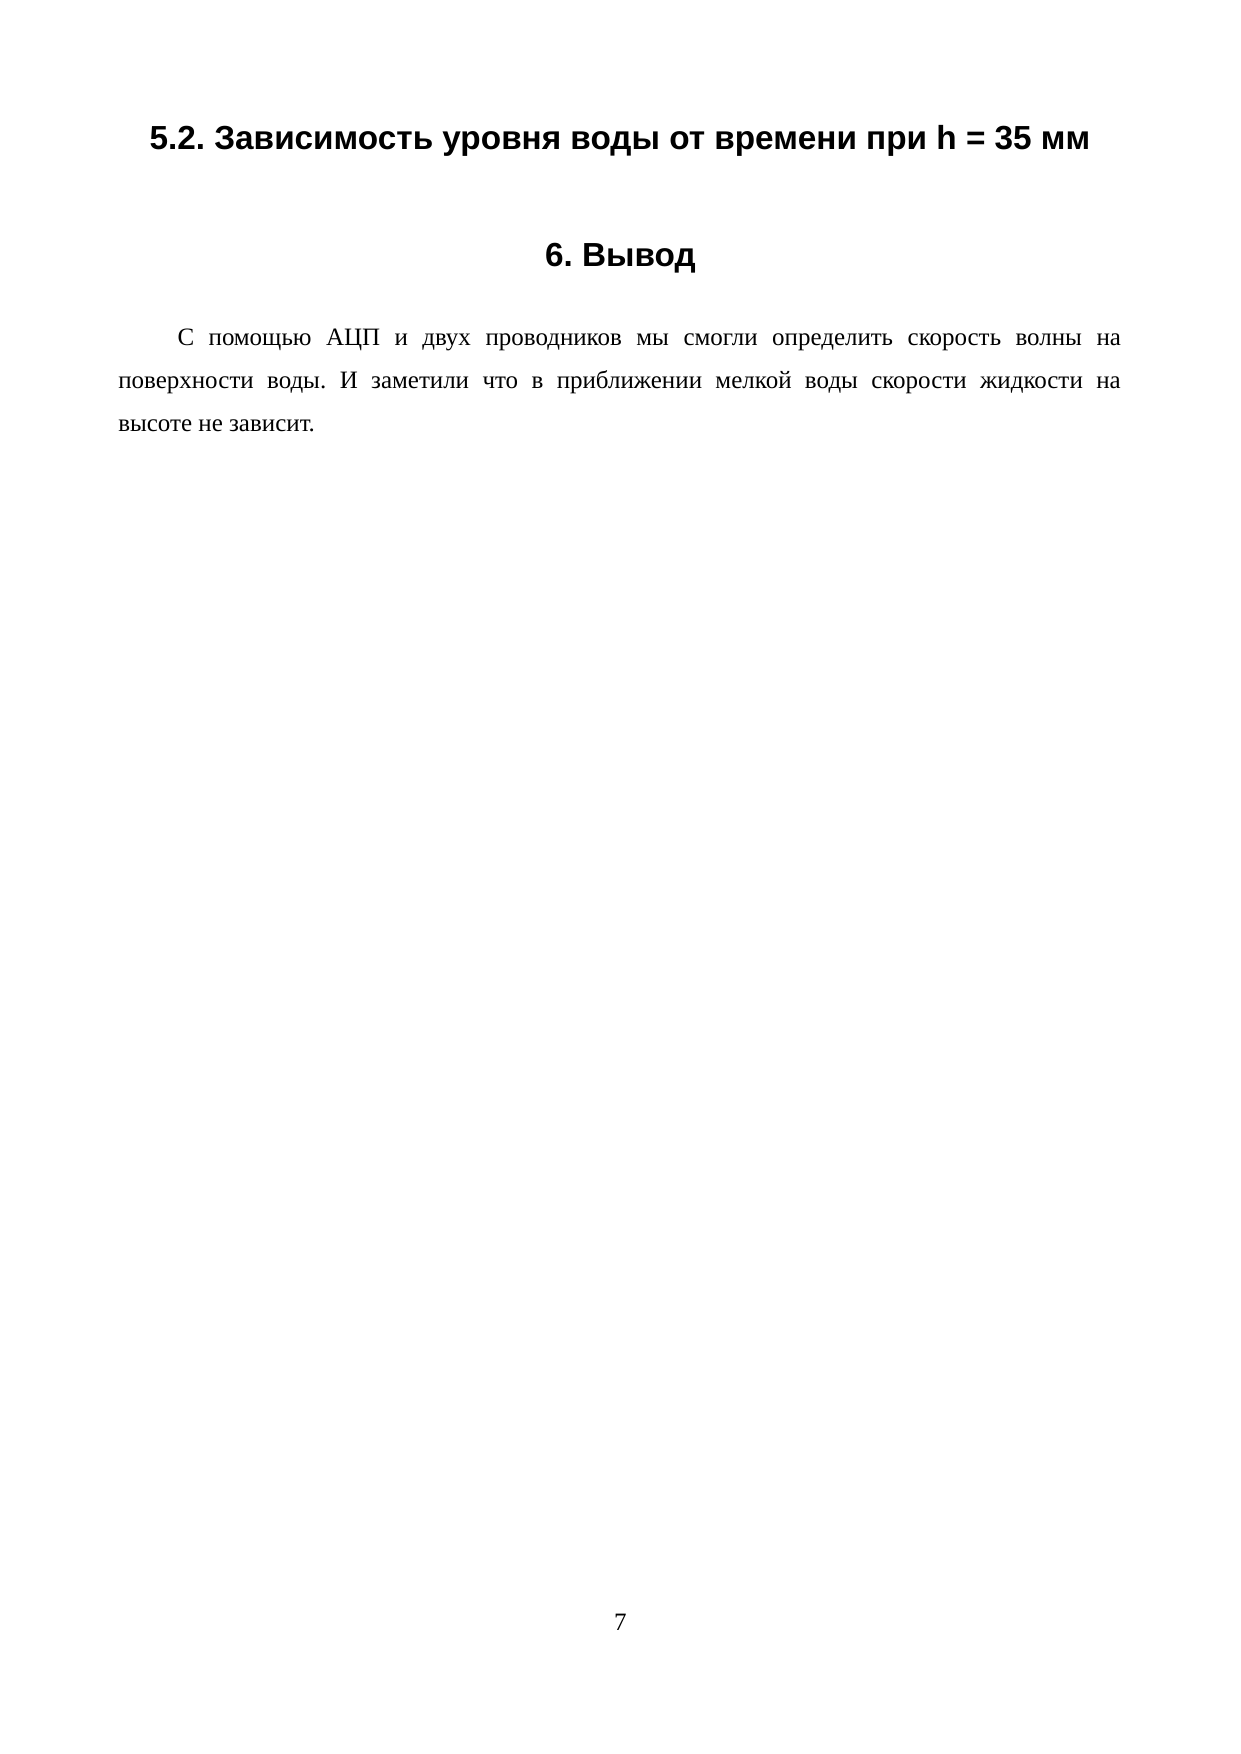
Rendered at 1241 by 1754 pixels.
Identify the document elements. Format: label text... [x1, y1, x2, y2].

text С помощью АЦП и двух проводников мы смогли определить скорость волны на поверхности воды. И заметили что в приближении мелкой воды скорости жидкости на высоте не зависит. [118, 322, 1122, 437]
subtitle 5.2. Зависимость уровня воды от времени при h = 35 мм [118, 118, 1122, 157]
subtitle 6. Вывод [118, 235, 1122, 273]
